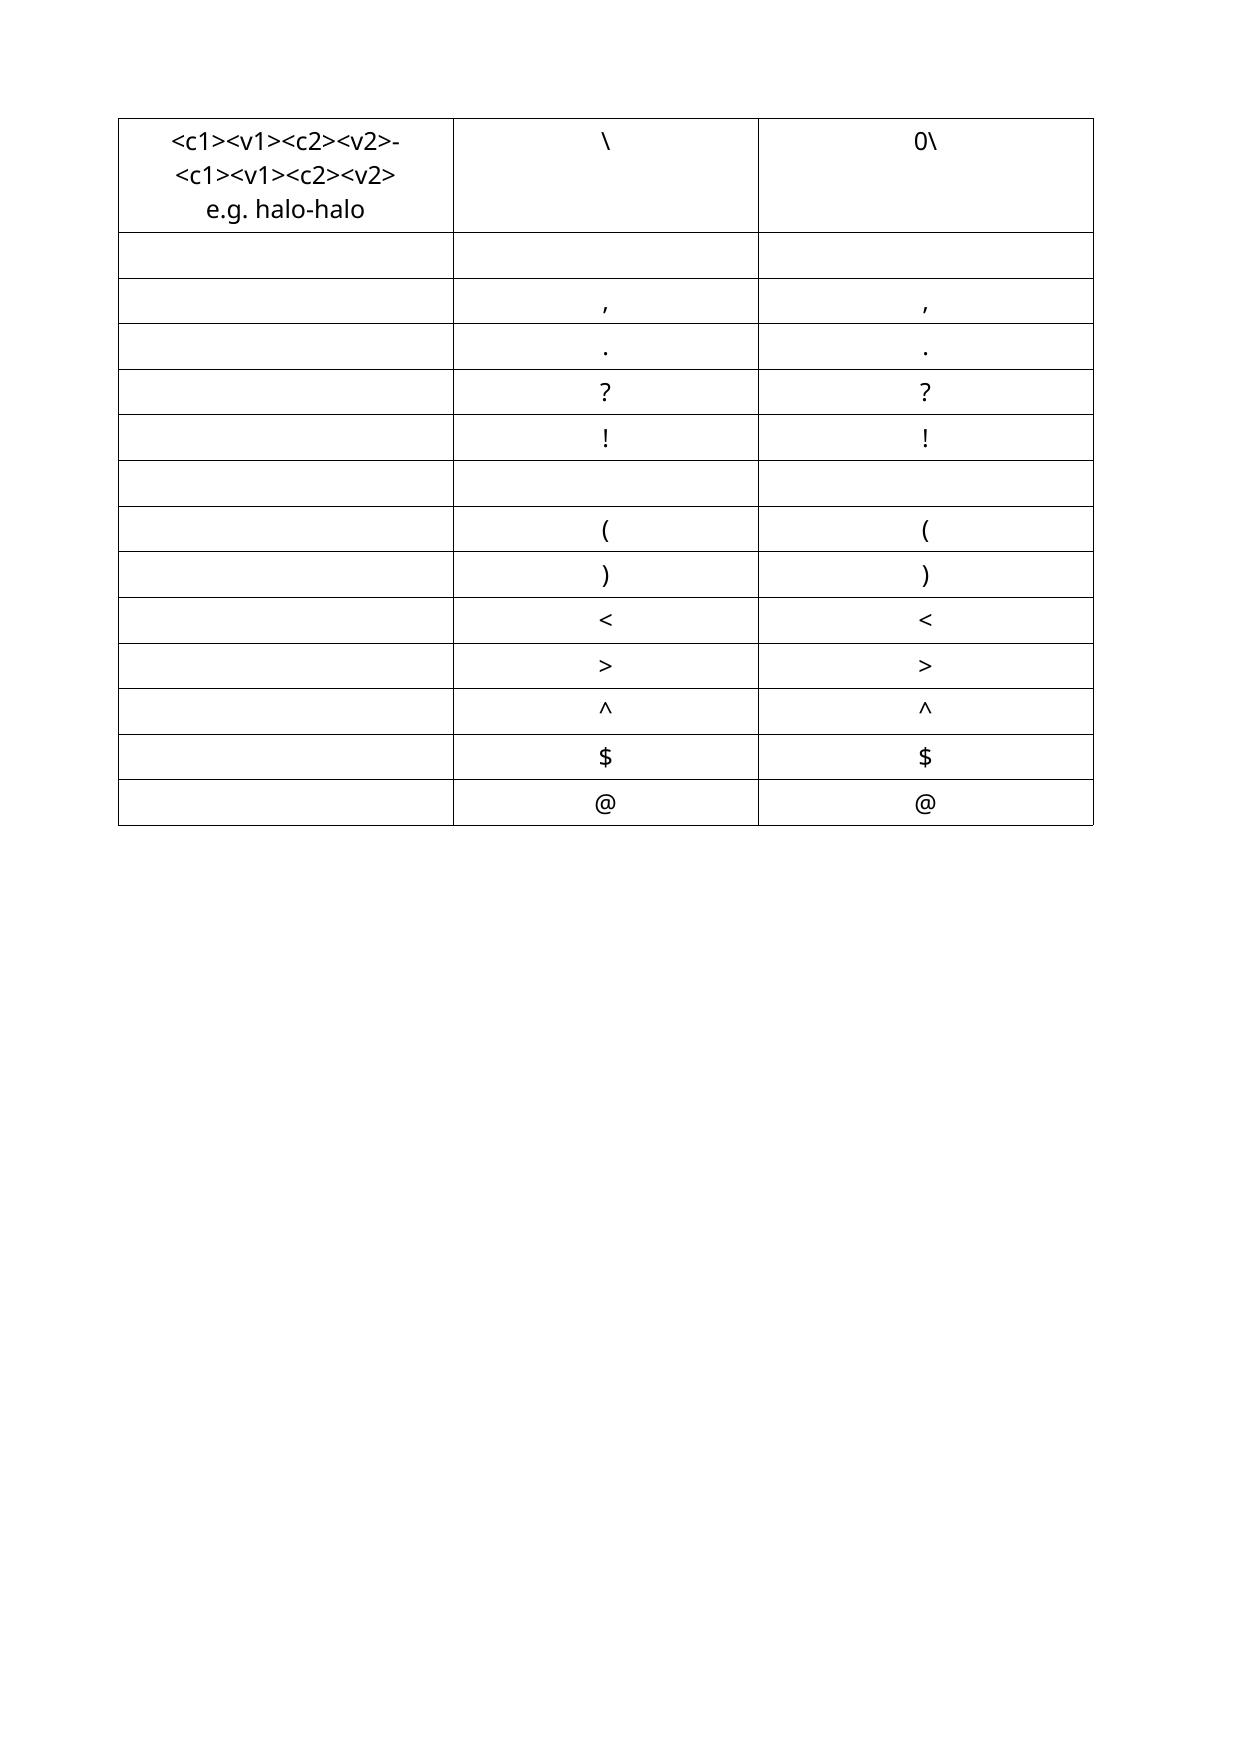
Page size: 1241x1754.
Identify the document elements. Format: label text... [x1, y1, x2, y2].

table_cell [454, 461, 758, 506]
table_cell <c1><v1><c2><v2>-<c1><v1><c2><v2> e.g. halo-halo [119, 119, 453, 232]
table_cell ? [454, 370, 758, 414]
table_cell $ [759, 735, 1093, 779]
table_cell ) [454, 552, 758, 597]
table_cell ^ [454, 689, 758, 734]
table_cell [119, 279, 453, 323]
table_cell [119, 370, 453, 414]
table_cell ! [759, 415, 1093, 460]
table_cell [119, 461, 453, 506]
table_cell [119, 324, 453, 369]
table_cell [759, 461, 1093, 506]
table_cell ( [454, 507, 758, 551]
table_cell [119, 233, 453, 277]
table_cell [119, 780, 453, 825]
table_cell , [759, 279, 1093, 323]
table_cell [119, 552, 453, 597]
table_cell ? [759, 370, 1093, 414]
table_cell > [454, 644, 758, 688]
table_cell [759, 233, 1093, 277]
table_cell [119, 507, 453, 551]
table_cell > [759, 644, 1093, 688]
table_cell < [759, 598, 1093, 642]
table_cell ( [759, 507, 1093, 551]
table_cell < [454, 598, 758, 642]
table_cell [119, 415, 453, 460]
table_cell [119, 735, 453, 779]
table_cell [119, 644, 453, 688]
table_cell . [454, 324, 758, 369]
table_cell . [759, 324, 1093, 369]
table_cell , [454, 279, 758, 323]
table_cell @ [759, 780, 1093, 825]
table_cell \ [454, 119, 758, 232]
table_cell ^ [759, 689, 1093, 734]
table_cell ) [759, 552, 1093, 597]
table_cell [119, 598, 453, 642]
table_cell ! [454, 415, 758, 460]
table_cell $ [454, 735, 758, 779]
table_cell 0\ [759, 119, 1093, 232]
table_cell [119, 689, 453, 734]
table_cell @ [454, 780, 758, 825]
table_cell [454, 233, 758, 277]
